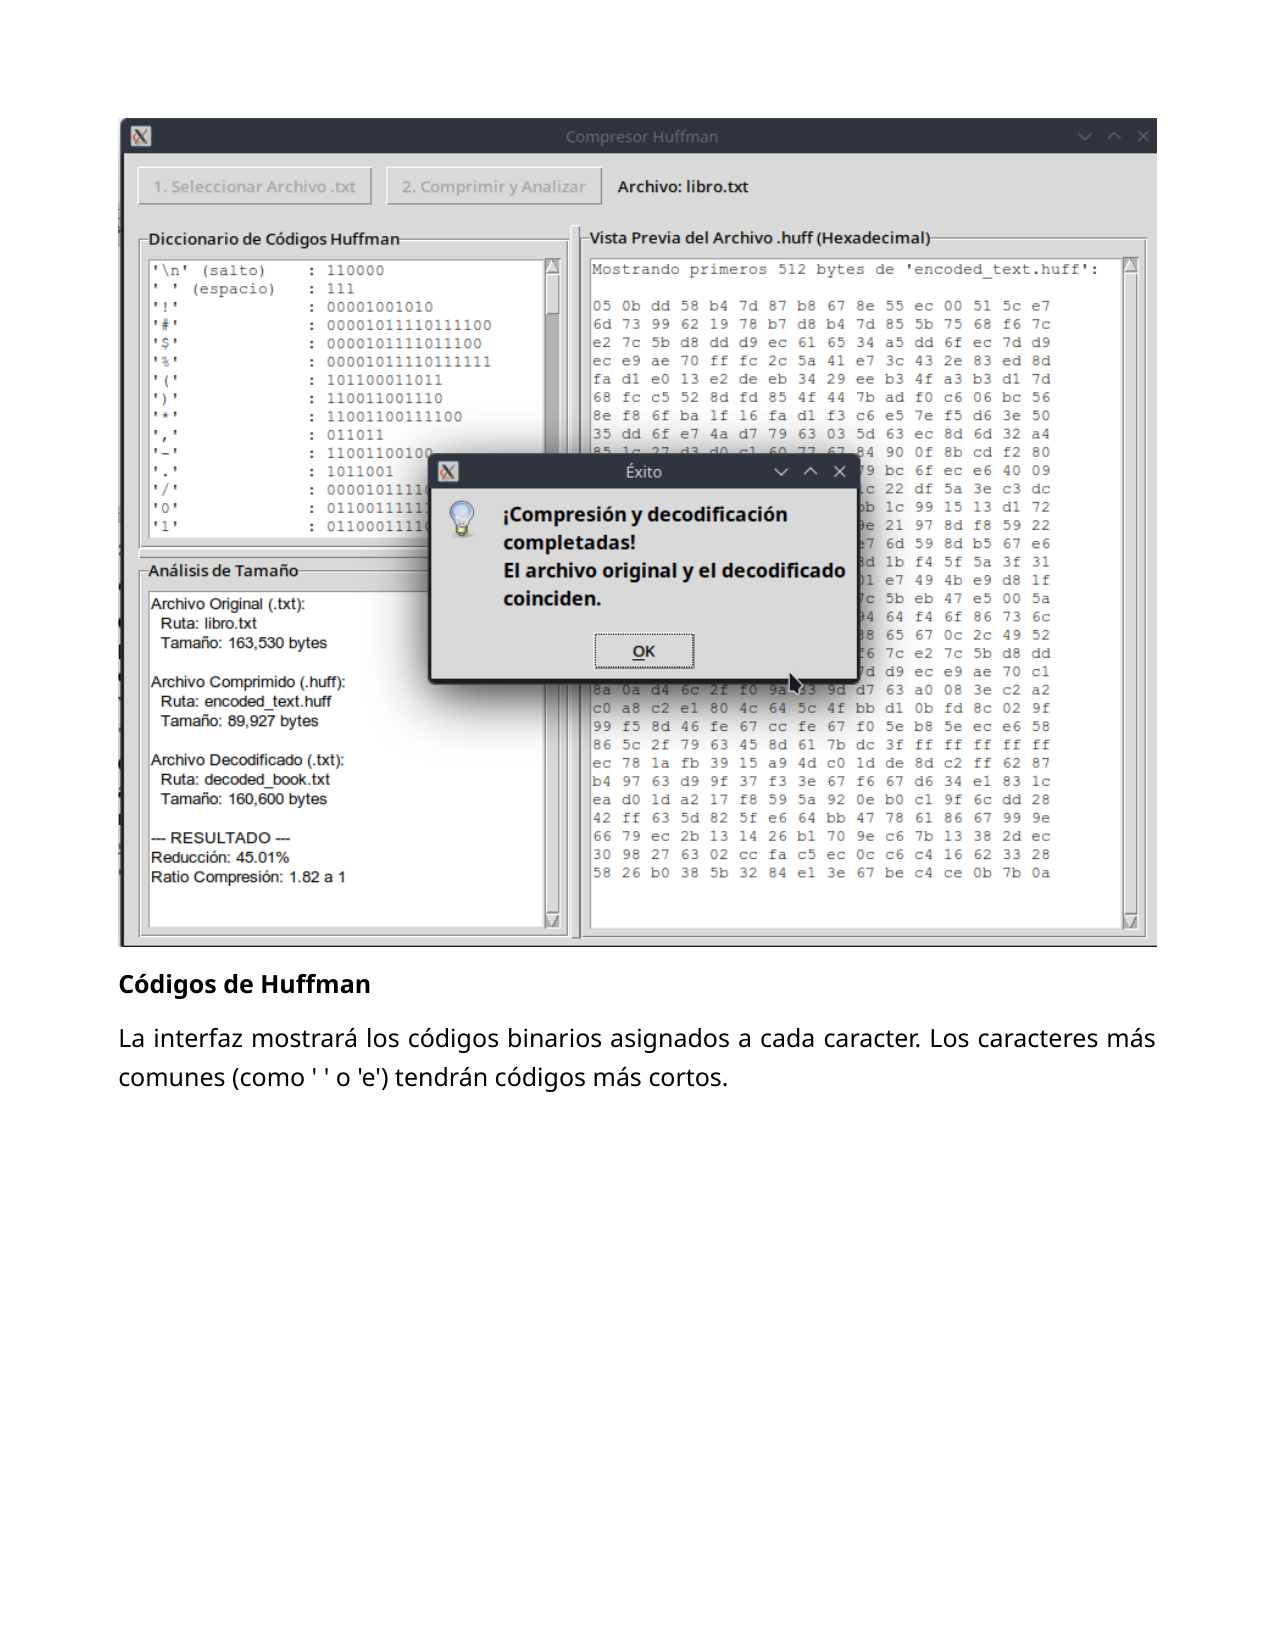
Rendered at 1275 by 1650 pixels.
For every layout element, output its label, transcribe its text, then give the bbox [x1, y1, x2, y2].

subtitle Códigos de Huffman [118, 967, 1157, 1001]
text La interfaz mostrará los códigos binarios asignados a cada caracter. Los caracteres más comunes (como ' ' o 'e') tendrán códigos más cortos. [118, 1021, 1157, 1094]
picture [118, 118, 1157, 947]
